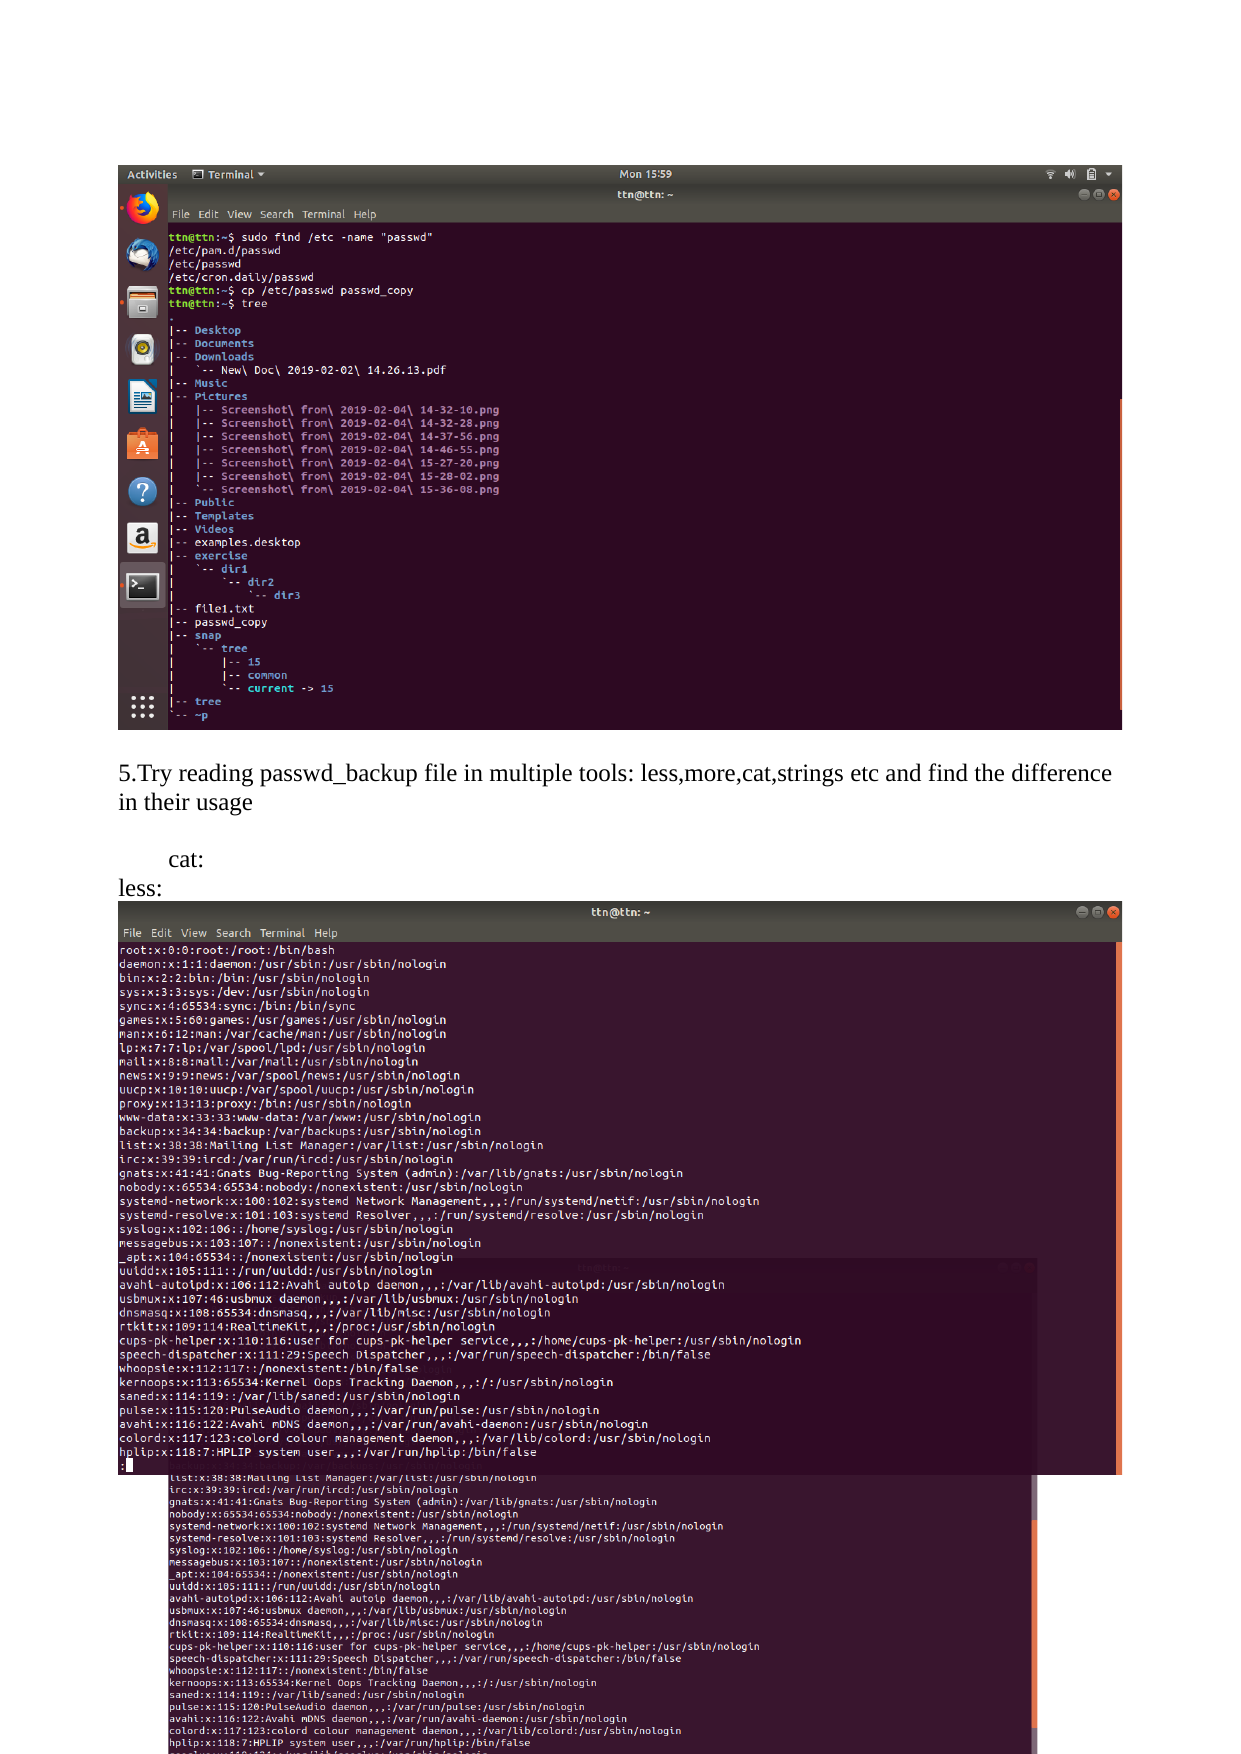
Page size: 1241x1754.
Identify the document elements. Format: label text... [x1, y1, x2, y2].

picture [118, 901, 1123, 1754]
text 5.Try reading passwd_backup file in multiple tools: less,more,cat,strings etc and find the difference in their usage [118, 758, 1122, 816]
text cat: [118, 844, 1122, 873]
picture [118, 165, 1123, 730]
text less: [118, 873, 1122, 901]
